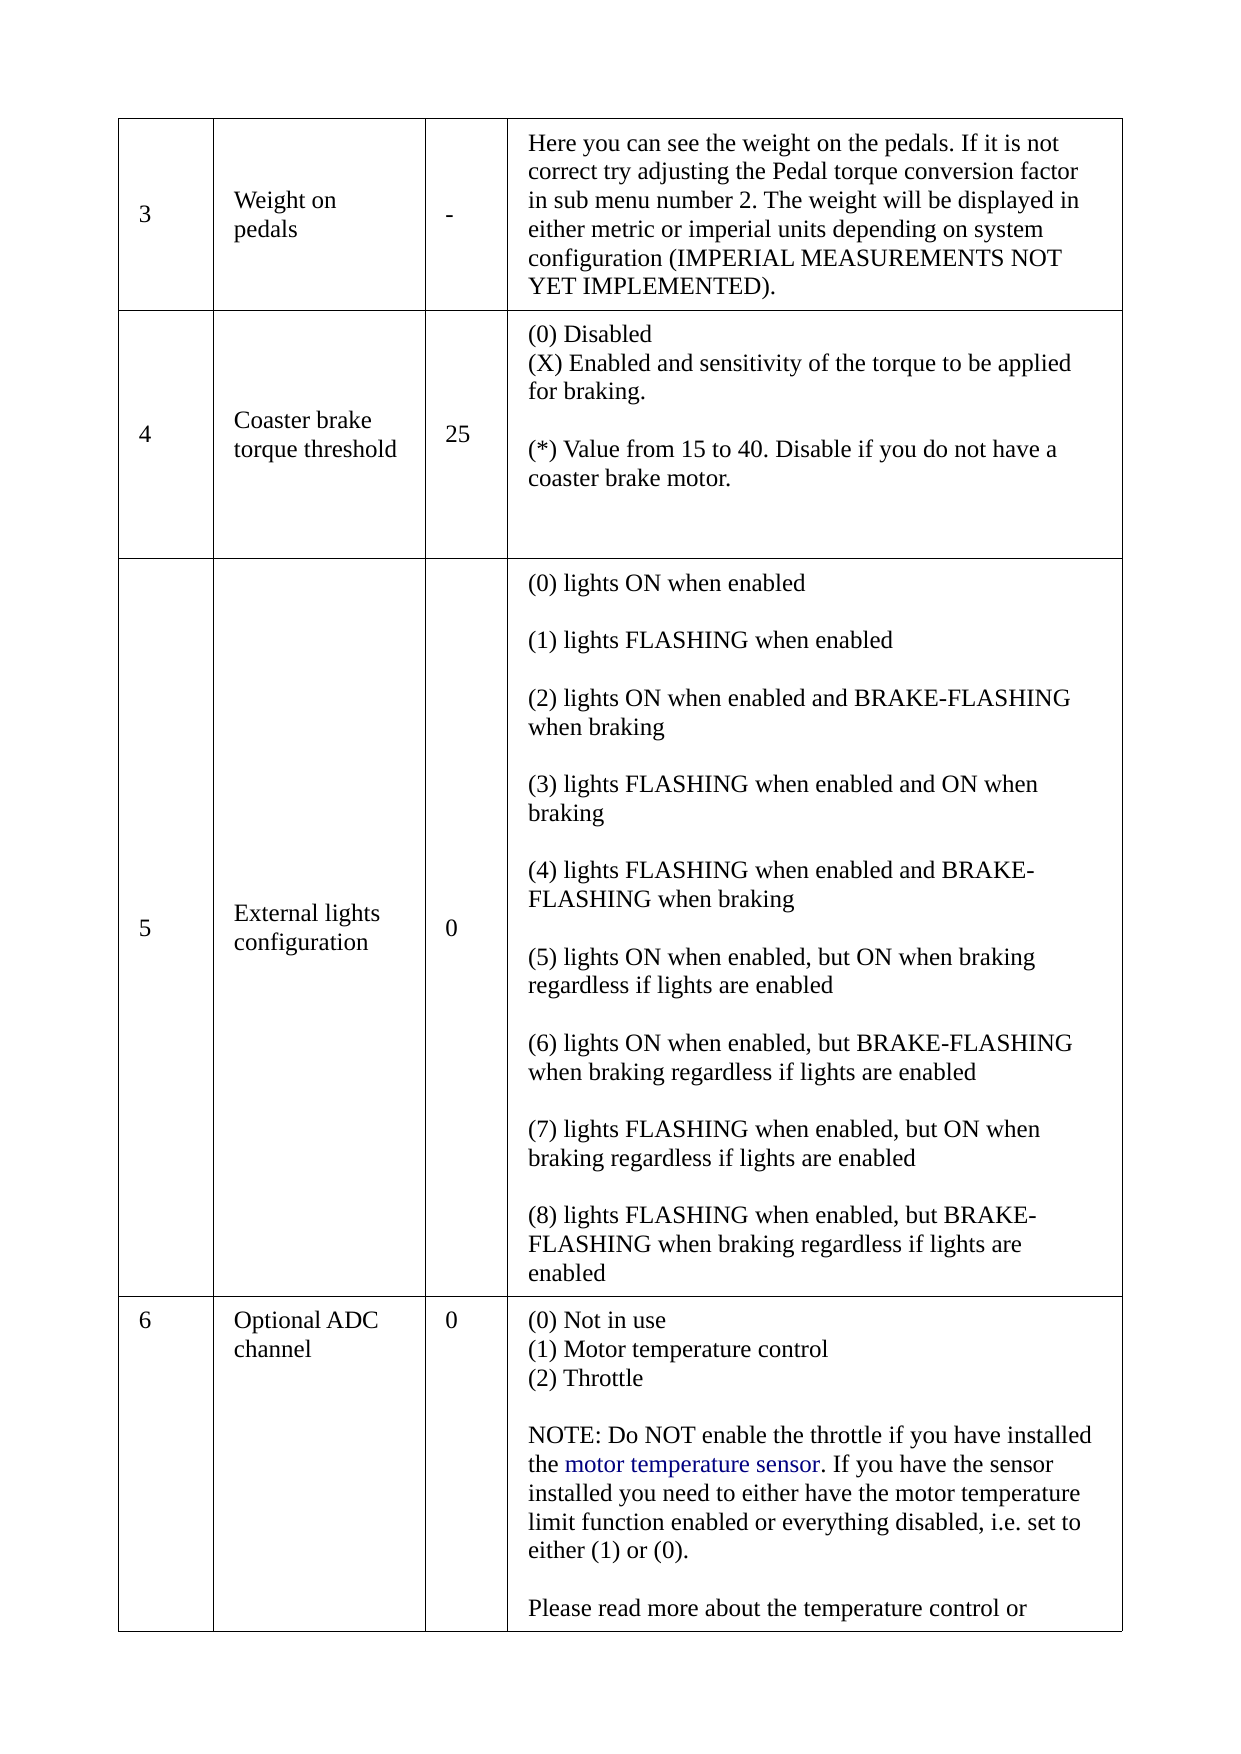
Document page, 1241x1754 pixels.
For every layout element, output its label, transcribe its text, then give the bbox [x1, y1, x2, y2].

table_cell (0) Not in use (1) Motor temperature control (2) Throttle NOTE: Do NOT enable the throttle if you have installed the motor temperature sensor. If you have the sensor installed you need to either have the motor temperature limit function enabled or everything disabled, i.e. set to either (1) or (0). Please read more about the temperature control or [508, 1297, 1122, 1631]
table_cell Optional ADC channel [214, 1297, 425, 1631]
table_cell External lights configuration [214, 559, 425, 1296]
table_cell (0) lights ON when enabled (1) lights FLASHING when enabled (2) lights ON when enabled and BRAKE-FLASHING when braking (3) lights FLASHING when enabled and ON when braking (4) lights FLASHING when enabled and BRAKE-FLASHING when braking (5) lights ON when enabled, but ON when braking regardless if lights are enabled (6) lights ON when enabled, but BRAKE-FLASHING when braking regardless if lights are enabled (7) lights FLASHING when enabled, but ON when braking regardless if lights are enabled (8) lights FLASHING when enabled, but BRAKE-FLASHING when braking regardless if lights are enabled [508, 559, 1122, 1296]
table_cell 5 [119, 559, 213, 1296]
table_cell 3 [119, 119, 213, 309]
table_cell Here you can see the weight on the pedals. If it is not correct try adjusting the Pedal torque conversion factor in sub menu number 2. The weight will be displayed in either metric or imperial units depending on system configuration (IMPERIAL MEASUREMENTS NOT YET IMPLEMENTED). [508, 119, 1122, 309]
table_cell (0) Disabled (X) Enabled and sensitivity of the torque to be applied for braking. (*) Value from 15 to 40. Disable if you do not have a coaster brake motor. [508, 311, 1122, 558]
table_cell Weight on pedals [214, 119, 425, 309]
table_cell - [426, 119, 507, 309]
table_cell Coaster brake torque threshold [214, 311, 425, 558]
table_cell 0 [426, 559, 507, 1296]
table_cell 25 [426, 311, 507, 558]
table_cell 4 [119, 311, 213, 558]
table_cell 6 [119, 1297, 213, 1631]
table_cell 0 [426, 1297, 507, 1631]
